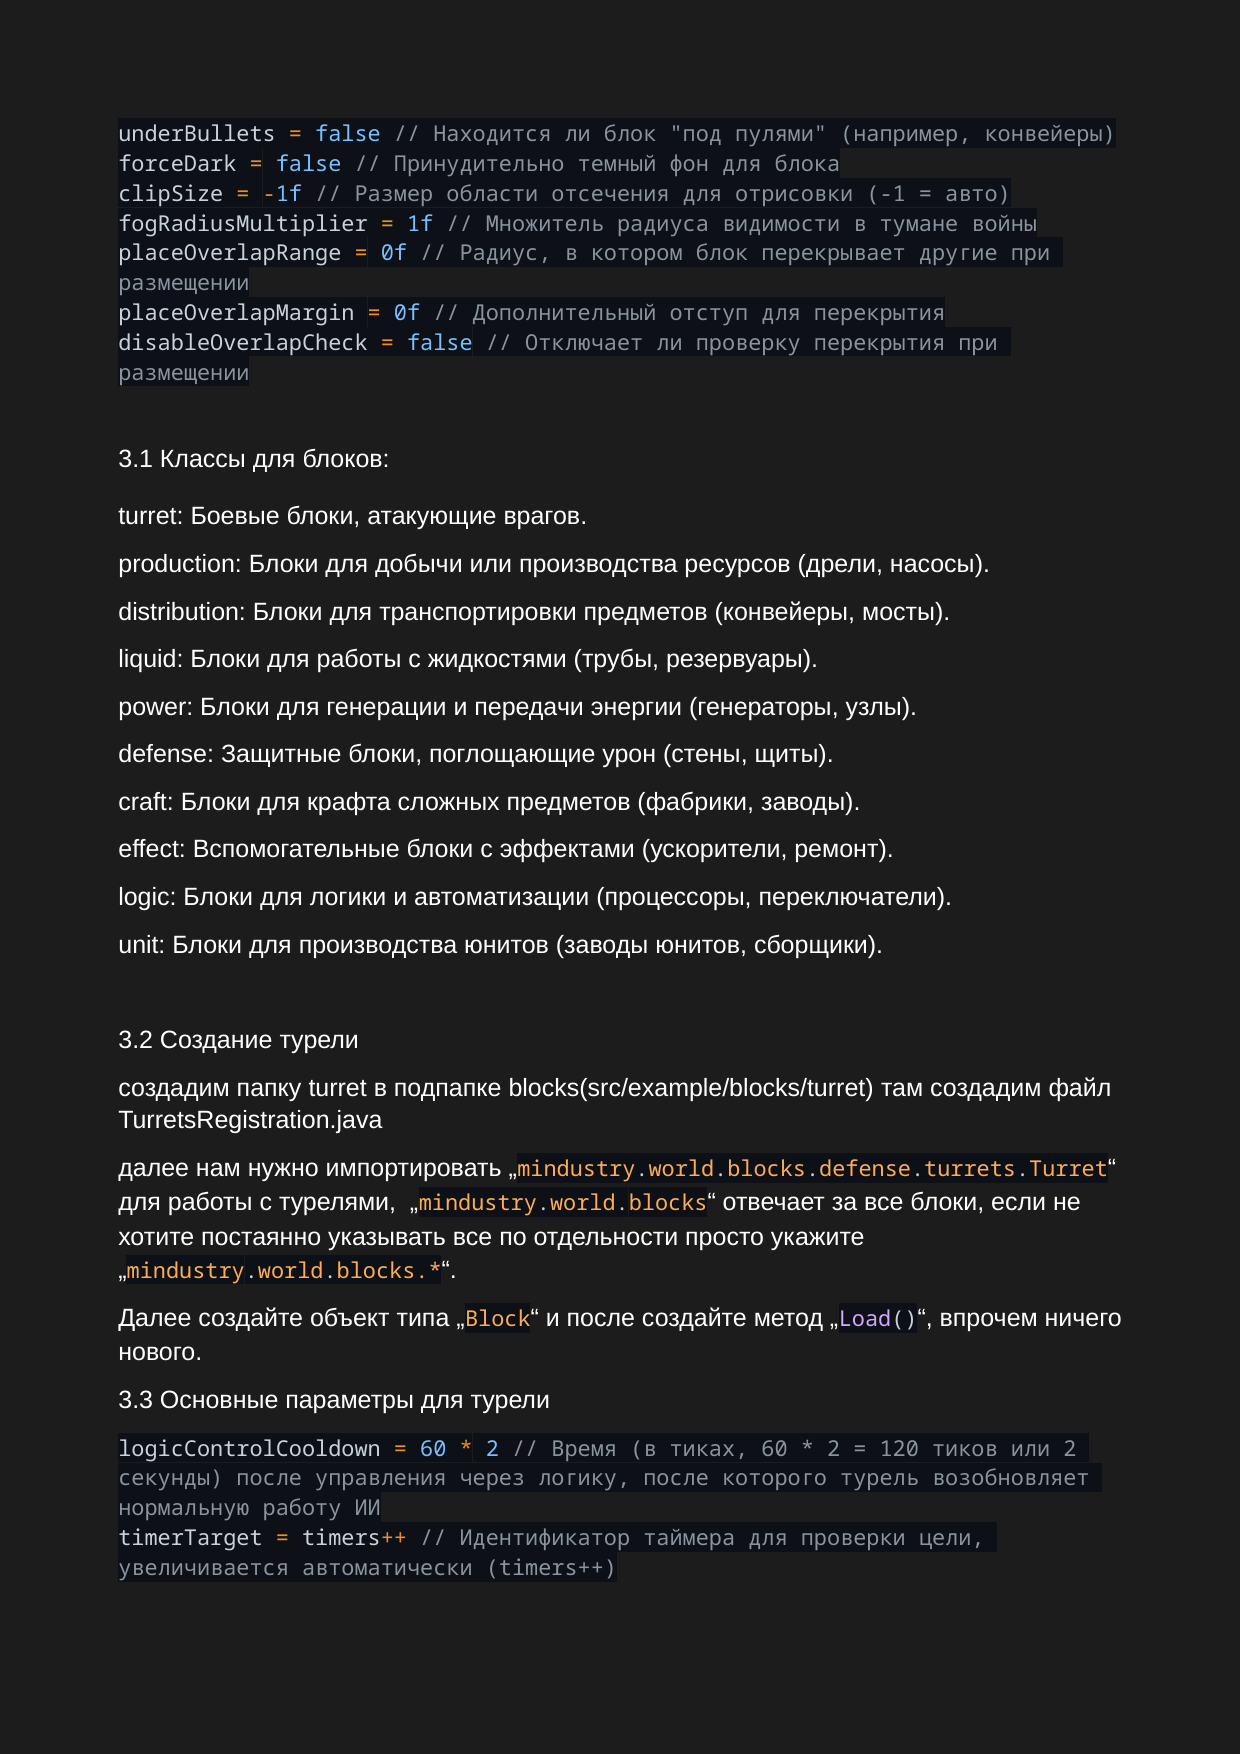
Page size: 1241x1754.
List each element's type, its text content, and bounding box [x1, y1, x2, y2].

text clipSize = -1f // Размер области отсечения для отрисовки (-1 = авто) [118, 178, 1122, 207]
text 3.1 Классы для блоков: [118, 444, 1122, 472]
text production: Блоки для добычи или производства ресурсов (дрели, насосы). [118, 549, 1122, 578]
text placeOverlapRange = 0f // Радиус, в котором блок перекрывает другие при размещении [118, 237, 1122, 297]
text disableOverlapCheck = false // Отключает ли проверку перекрытия при размещении [118, 327, 1122, 386]
text underBullets = false // Находится ли блок "под пулями" (например, конвейеры) [118, 118, 1122, 148]
text 3.3 Основные параметры для турели [118, 1385, 1122, 1414]
text создадим папку turret в подпапке blocks(src/example/blocks/turret) там создадим файл TurretsRegistration.java [118, 1072, 1122, 1134]
text defense: Защитные блоки, поглощающие урон (стены, щиты). [118, 739, 1122, 768]
text logicControlCooldown = 60 * 2 // Время (в тиках, 60 * 2 = 120 тиков или 2 секунды) после управления через логику, после которого турель возобновляет нормальную работу ИИ [118, 1433, 1122, 1522]
text turret: Боевые блоки, атакующие врагов. [118, 501, 1122, 530]
text craft: Блоки для крафта сложных предметов (фабрики, заводы). [118, 787, 1122, 816]
text далее нам нужно импортировать „mindustry.world.blocks.defense.turrets.Turret“ для работы с турелями, „mindustry.world.blocks“ отвечает за все блоки, если не хотите постаянно указывать все по отдельности просто укажите „mindustry.world.blocks.*“. [118, 1153, 1122, 1284]
text forceDark = false // Принудительно темный фон для блока [118, 148, 1122, 178]
text effect: Вспомогательные блоки с эффектами (ускорители, ремонт). [118, 834, 1122, 863]
text logic: Блоки для логики и автоматизации (процессоры, переключатели). [118, 882, 1122, 911]
text 3.2 Создание турели [118, 1025, 1122, 1054]
text Далее создайте объект типа „Block“ и после создайте метод „Load()“, впрочем ничего нового. [118, 1303, 1122, 1366]
text power: Блоки для генерации и передачи энергии (генераторы, узлы). [118, 692, 1122, 720]
text fogRadiusMultiplier = 1f // Множитель радиуса видимости в тумане войны [118, 207, 1122, 237]
text liquid: Блоки для работы с жидкостями (трубы, резервуары). [118, 644, 1122, 673]
text unit: Блоки для производства юнитов (заводы юнитов, сборщики). [118, 930, 1122, 958]
text distribution: Блоки для транспортировки предметов (конвейеры, мосты). [118, 596, 1122, 625]
text timerTarget = timers++ // Идентификатор таймера для проверки цели, увеличивается автоматически (timers++) [118, 1522, 1122, 1582]
text placeOverlapMargin = 0f // Дополнительный отступ для перекрытия [118, 297, 1122, 327]
